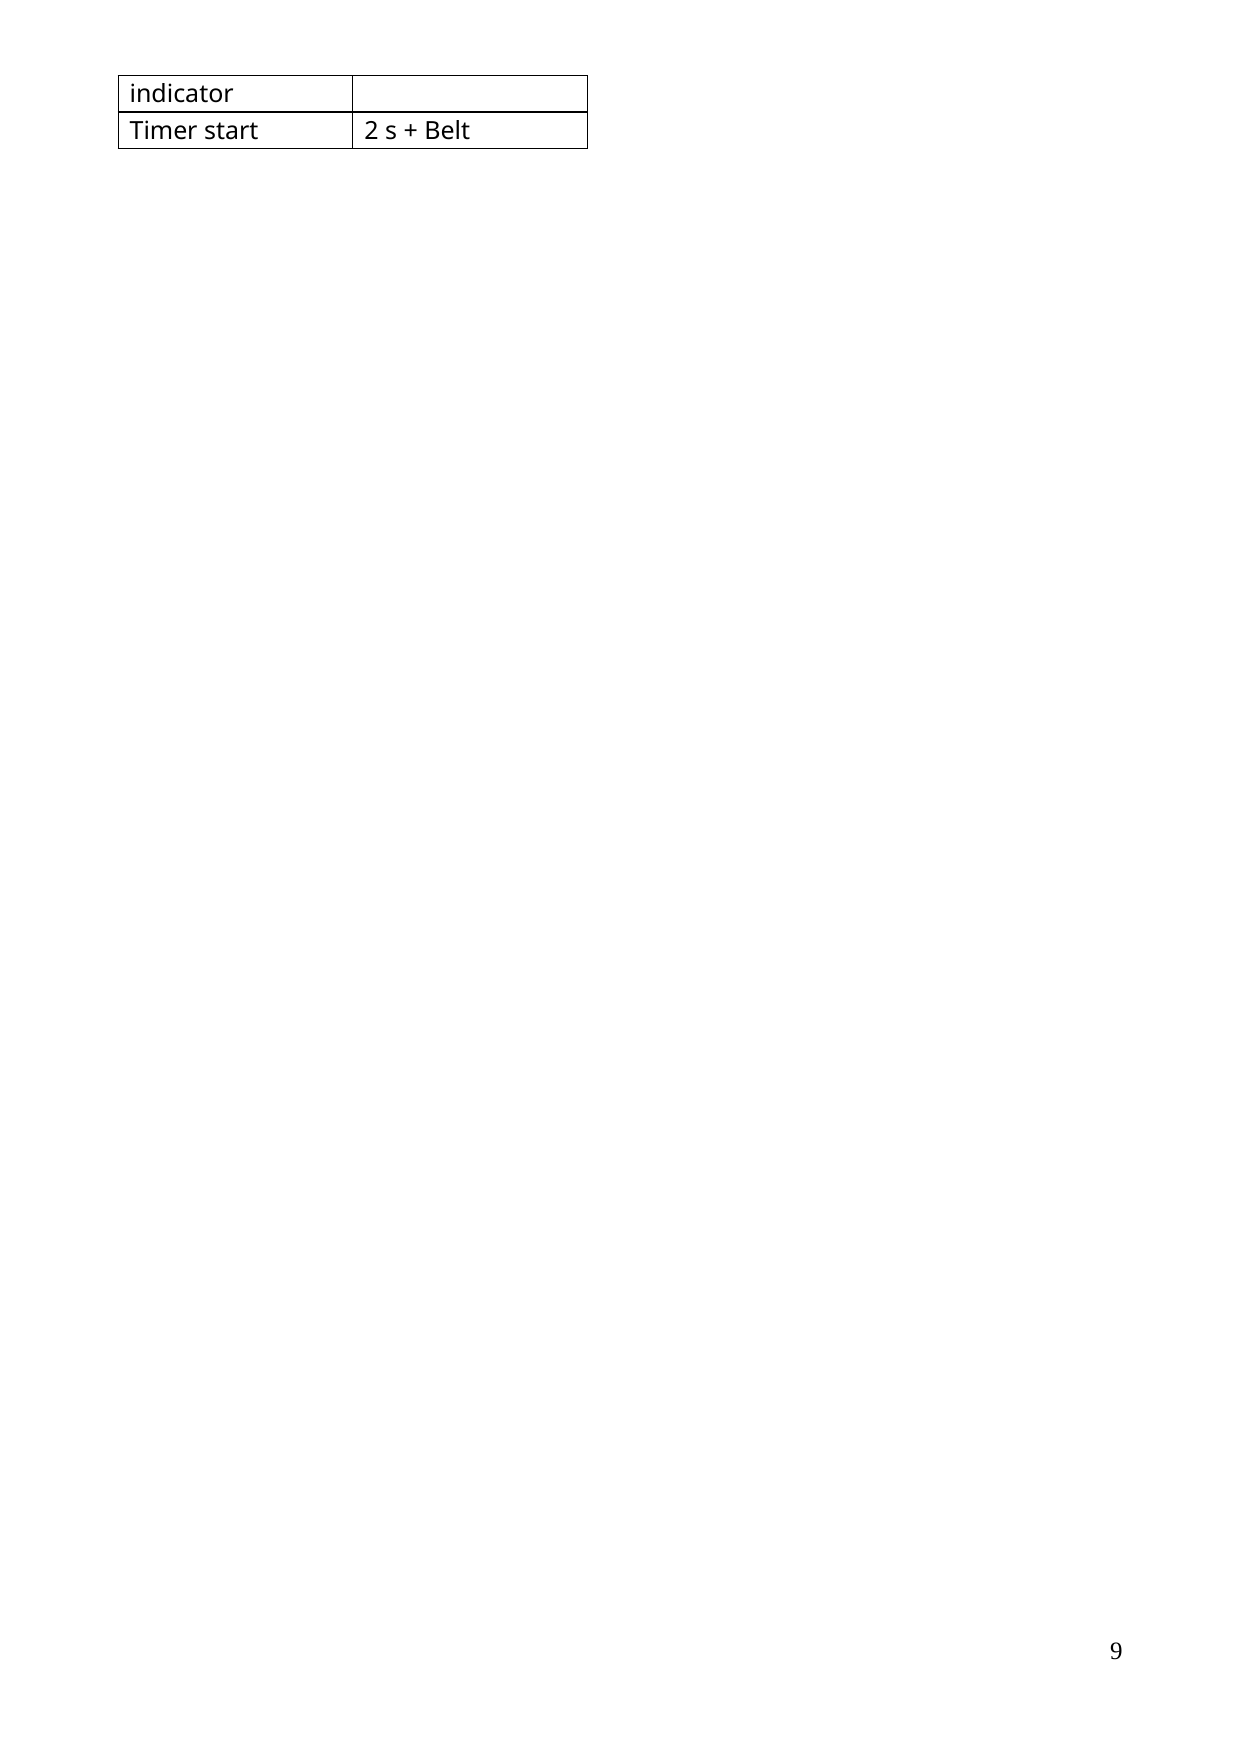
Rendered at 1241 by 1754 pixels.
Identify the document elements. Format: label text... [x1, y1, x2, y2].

table_cell indicator [119, 76, 352, 111]
table_cell 2 s + Belt [353, 113, 587, 148]
table_cell Timer start [119, 113, 352, 148]
table_cell [353, 76, 587, 111]
